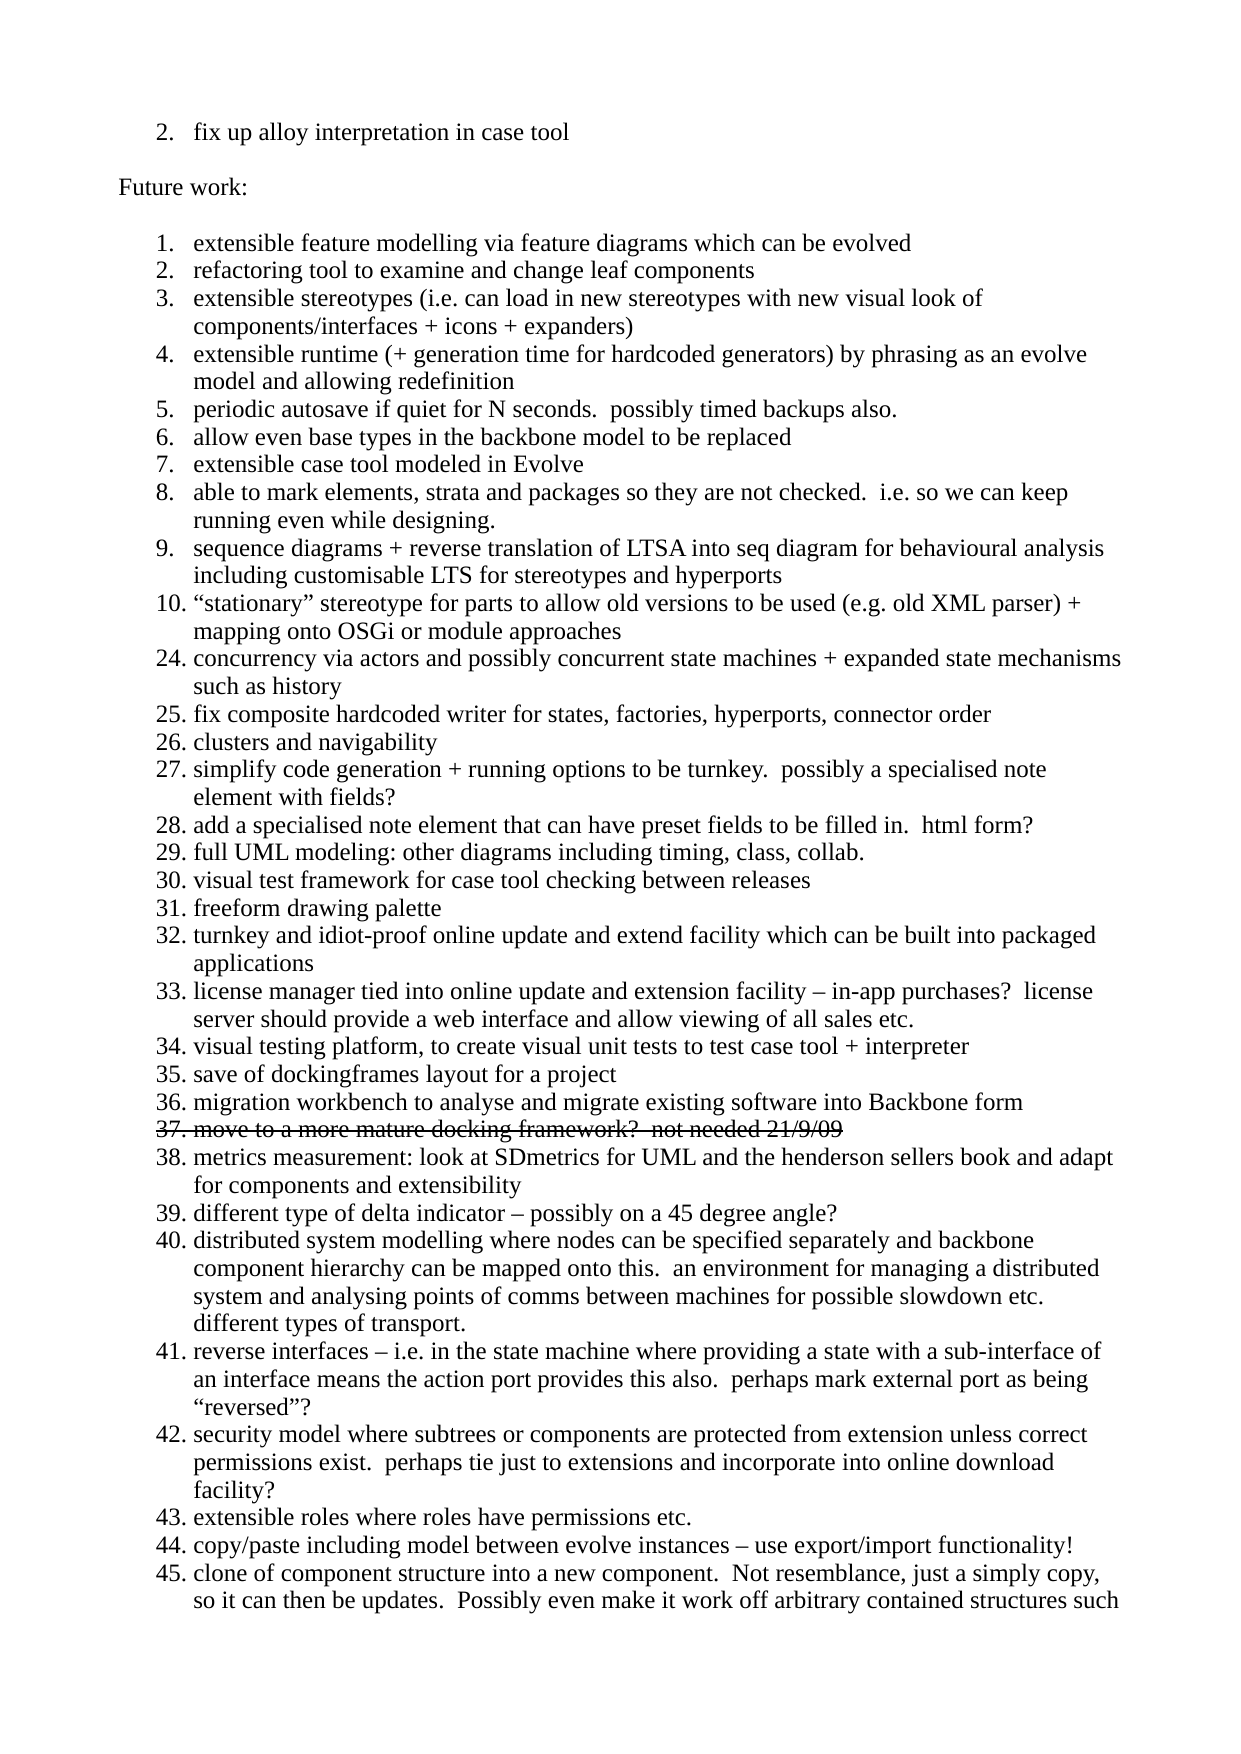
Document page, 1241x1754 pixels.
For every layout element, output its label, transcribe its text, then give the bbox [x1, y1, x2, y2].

list distributed system modelling where nodes can be specified separately and backbone component hierarchy can be mapped onto this. an environment for managing a distributed system and analysing points of comms between machines for possible slowdown etc. different types of transport. [156, 1226, 1122, 1337]
list extensible feature modelling via feature diagrams which can be evolved [156, 229, 1122, 257]
list full UML modeling: other diagrams including timing, class, collab. [156, 838, 1122, 866]
list license manager tied into online update and extension facility – in-app purchases? license server should provide a web interface and allow viewing of all sales etc. [156, 977, 1122, 1032]
list different type of delta indicator – possibly on a 45 degree angle? [156, 1199, 1122, 1226]
list extensible case tool modeled in Evolve [156, 451, 1122, 478]
list visual test framework for case tool checking between releases [156, 866, 1122, 894]
list clone of component structure into a new component. Not resemblance, just a simply copy, so it can then be updates. Possibly even make it work off arbitrary contained structures such [156, 1559, 1122, 1614]
list sequence diagrams + reverse translation of LTSA into seq diagram for behavioural analysis including customisable LTS for stereotypes and hyperports [156, 534, 1122, 589]
list allow even base types in the backbone model to be replaced [156, 423, 1122, 451]
list clusters and navigability [156, 728, 1122, 755]
list add a specialised note element that can have preset fields to be filled in. html form? [156, 811, 1122, 838]
list extensible runtime (+ generation time for hardcoded generators) by phrasing as an evolve model and allowing redefinition [156, 340, 1122, 395]
list reverse interfaces – i.e. in the state machine where providing a state with a sub-interface of an interface means the action port provides this also. perhaps mark external port as being “reversed”? [156, 1337, 1122, 1420]
list visual testing platform, to create visual unit tests to test case tool + interpreter [156, 1032, 1122, 1060]
list save of dockingframes layout for a project [156, 1060, 1122, 1088]
list fix up alloy interpretation in case tool [156, 118, 1122, 146]
list periodic autosave if quiet for N seconds. possibly timed backups also. [156, 395, 1122, 423]
list concurrency via actors and possibly concurrent state machines + expanded state mechanisms such as history [156, 644, 1122, 700]
list copy/paste including model between evolve instances – use export/import functionality! [156, 1531, 1122, 1559]
list freeform drawing palette [156, 894, 1122, 922]
list migration workbench to analyse and migrate existing software into Backbone form [156, 1088, 1122, 1116]
list security model where subtrees or components are protected from extension unless correct permissions exist. perhaps tie just to extensions and incorporate into online download facility? [156, 1420, 1122, 1503]
text Future work: [118, 173, 1122, 201]
list extensible roles where roles have permissions etc. [156, 1503, 1122, 1531]
list metrics measurement: look at SDmetrics for UML and the henderson sellers book and adapt for components and extensibility [156, 1143, 1122, 1199]
list simplify code generation + running options to be turnkey. possibly a specialised note element with fields? [156, 755, 1122, 811]
list “stationary” stereotype for parts to allow old versions to be used (e.g. old XML parser) + mapping onto OSGi or module approaches [156, 589, 1122, 644]
list refactoring tool to examine and change leaf components [156, 257, 1122, 284]
list extensible stereotypes (i.e. can load in new stereotypes with new visual look of components/interfaces + icons + expanders) [156, 284, 1122, 340]
list turnkey and idiot-proof online update and extend facility which can be built into packaged applications [156, 922, 1122, 977]
list able to mark elements, strata and packages so they are not checked. i.e. so we can keep running even while designing. [156, 478, 1122, 534]
list move to a more mature docking framework? not needed 21/9/09 [156, 1116, 1122, 1143]
list fix composite hardcoded writer for states, factories, hyperports, connector order [156, 700, 1122, 728]
